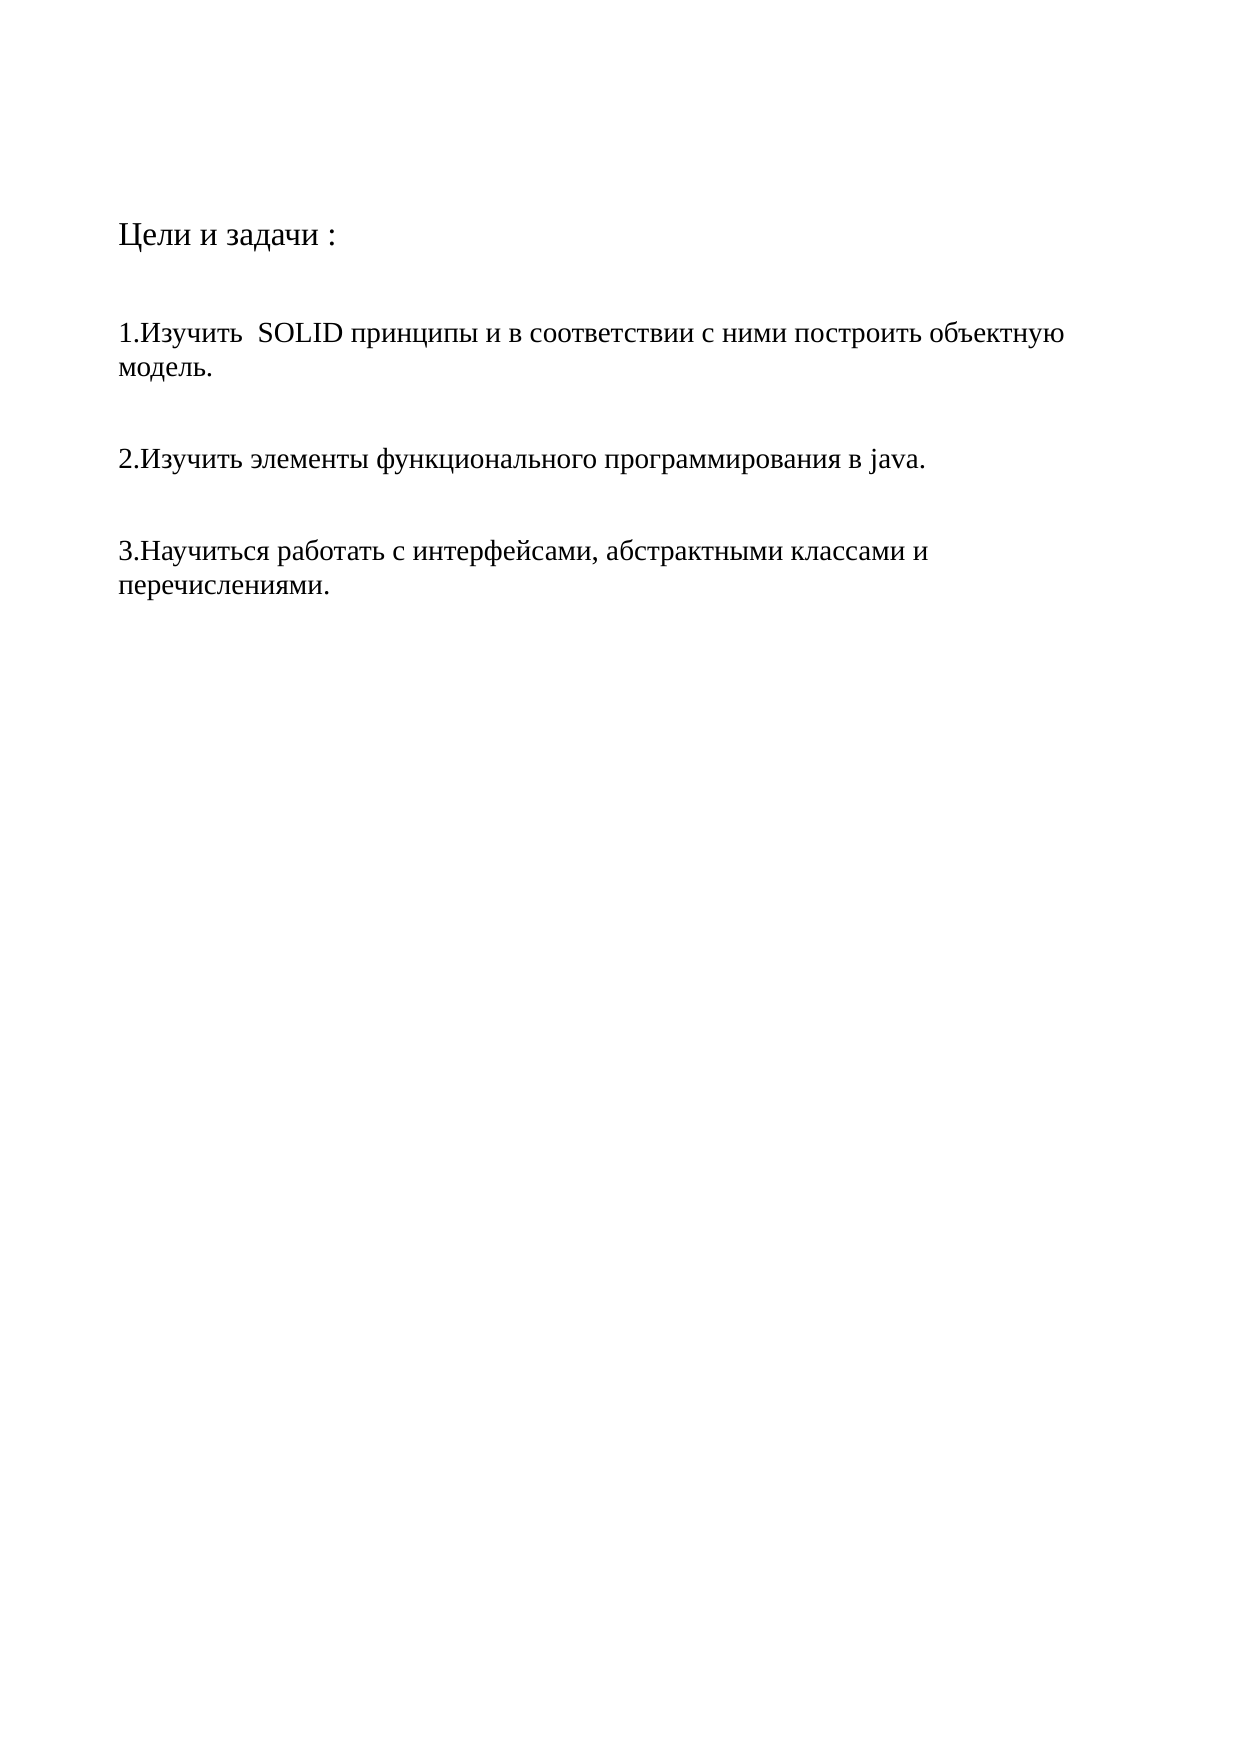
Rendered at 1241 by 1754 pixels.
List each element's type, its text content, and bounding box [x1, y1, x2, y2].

text 3.Научиться работать с интерфейсами, абстрактными классами и перечислениями. [118, 533, 1122, 600]
text 2.Изучить элементы функционального программирования в java. [118, 441, 1122, 475]
text Цели и задачи : [118, 214, 1122, 252]
text 1.Изучить SOLID принципы и в соответствии с ними построить объектную модель. [118, 316, 1122, 383]
